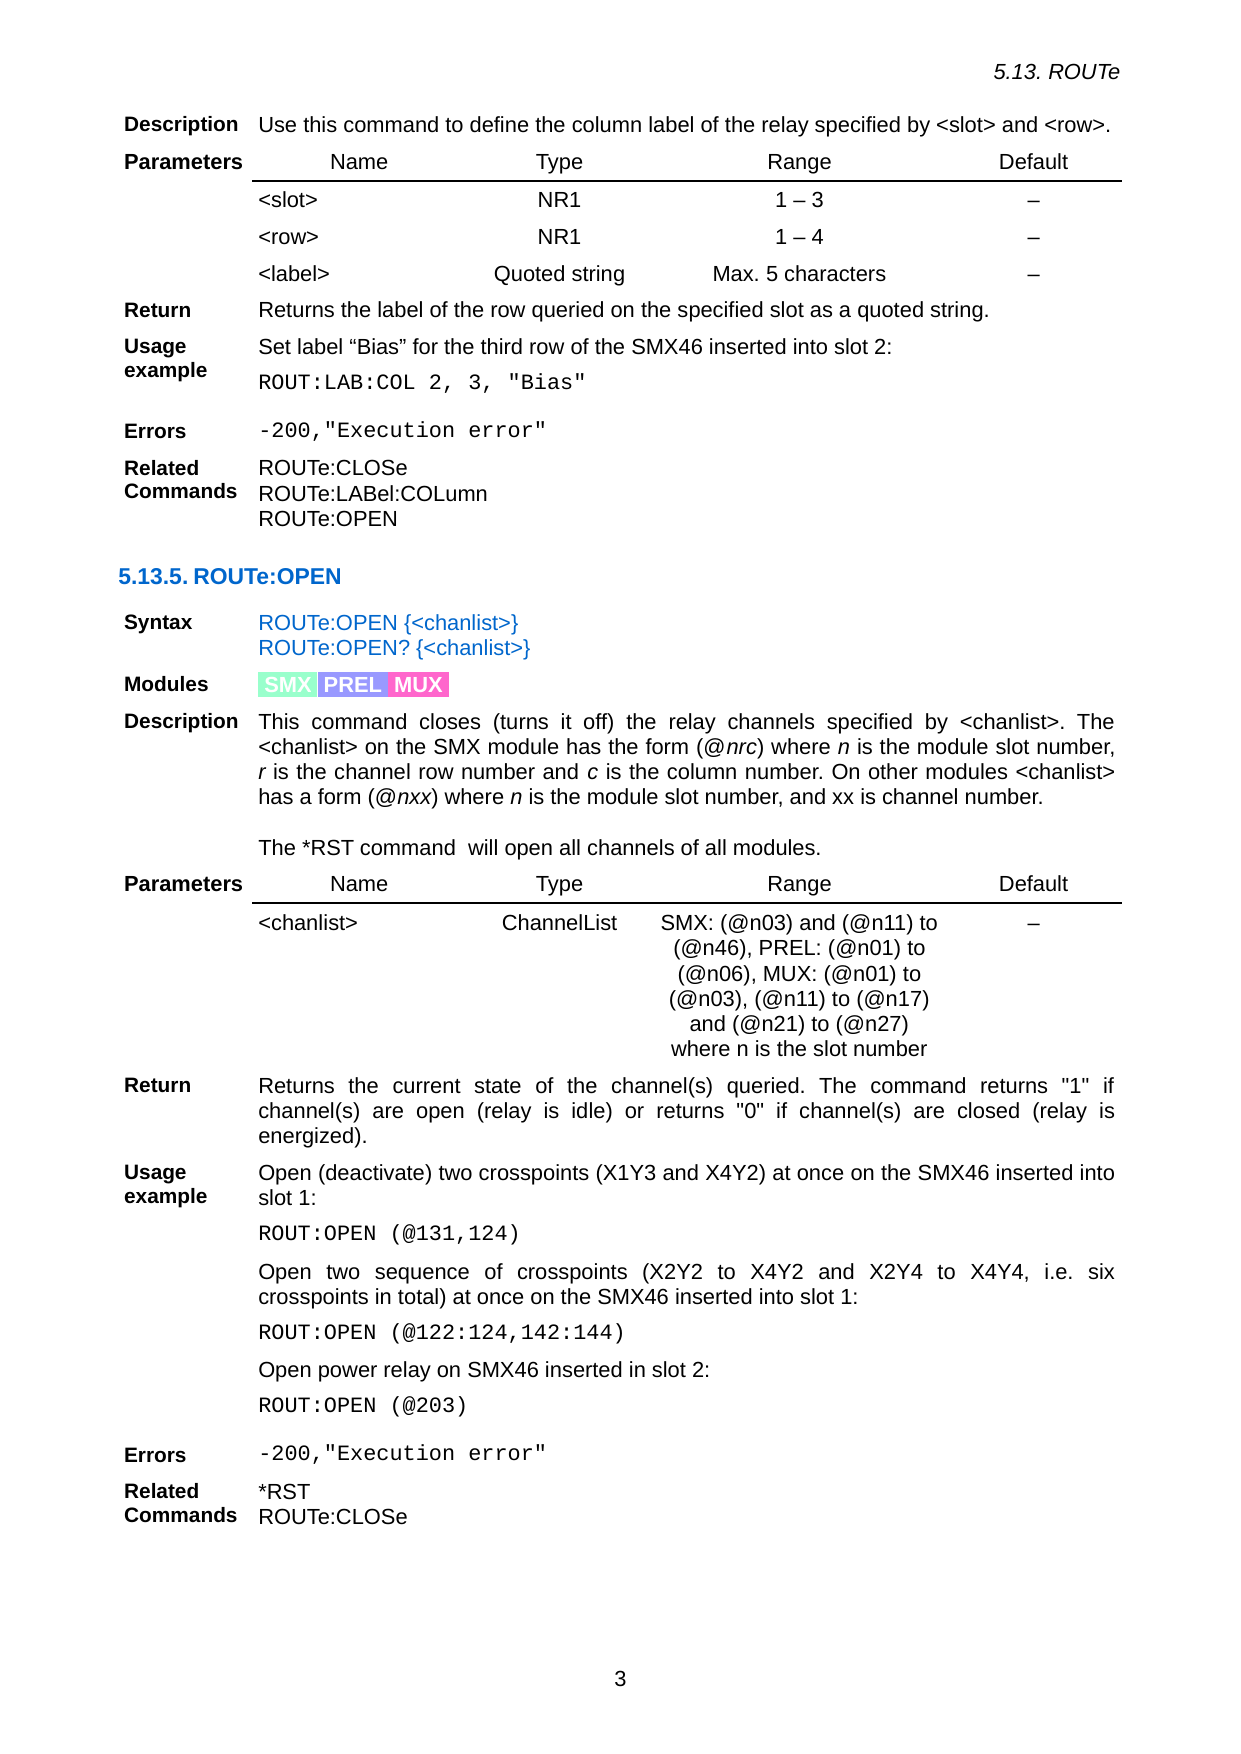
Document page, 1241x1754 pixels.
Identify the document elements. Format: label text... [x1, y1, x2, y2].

table_header ROUTe:OPEN {<chanlist>} ROUTe:OPEN? {<chanlist>} [252, 604, 1122, 666]
subtitle ROUTe:OPEN [118, 563, 1122, 589]
table_cell SMX PREL MUX [252, 666, 1122, 703]
table_cell ChannelList [465, 904, 653, 1067]
table_cell – [945, 904, 1122, 1067]
table_cell NR1 [465, 182, 653, 218]
table_cell Range [653, 866, 945, 902]
table_cell Description [118, 703, 252, 866]
table_cell Errors [118, 413, 252, 449]
table_cell Return [118, 1067, 252, 1154]
table_cell Type [465, 866, 653, 902]
table_cell Name [252, 143, 465, 179]
table_cell -200,"Execution error" [252, 413, 1122, 449]
table_cell This command closes (turns it off) the relay channels specified by <chanlist>. The <chanlist> on the SMX module has the form (@nrc) where n is the module slot number, r is the channel row number and c is the column number. On other modules <chanlist> has a form (@nxx) where n is the module slot number, and xx is channel number. The *RST command will open all channels of all modules. [252, 703, 1122, 866]
table_cell Returns the current state of the channel(s) queried. The command returns "1" if channel(s) are open (relay is idle) or returns "0" if channel(s) are closed (relay is energized). [252, 1067, 1122, 1154]
table_cell Related Commands [118, 450, 252, 537]
table_cell <slot> [252, 182, 465, 218]
table_cell Errors [118, 1437, 252, 1473]
table_cell Modules [118, 666, 252, 703]
table_cell ROUTe:CLOSe ROUTe:LABel:COLumn ROUTe:OPEN [252, 450, 1122, 537]
table_cell Parameters [118, 143, 252, 292]
table_cell Default [945, 143, 1122, 179]
table_cell <chanlist> [252, 904, 465, 1067]
table_cell NR1 [465, 218, 653, 255]
table_cell Quoted string [465, 255, 653, 292]
table_header Syntax [118, 604, 252, 666]
table_cell 1 – 3 [653, 182, 945, 218]
table_cell <label> [252, 255, 465, 292]
table_cell Set label “Bias” for the third row of the SMX46 inserted into slot 2: ROUT:LAB:COL 2, 3, "Bias" [252, 328, 1122, 413]
table_cell Usage example [118, 328, 252, 413]
table_cell Usage example [118, 1154, 252, 1437]
table_cell 1 – 4 [653, 218, 945, 255]
table_cell SMX: (@n03) and (@n11) to (@n46), PREL: (@n01) to (@n06), MUX: (@n01) to (@n03), (@n11) to (@n17) and (@n21) to (@n27) where n is the slot number [653, 904, 945, 1067]
table_cell Use this command to define the column label of the relay specified by <slot> and <row>. [252, 106, 1122, 143]
table_cell -200,"Execution error" [252, 1437, 1122, 1473]
table_cell Name [252, 866, 465, 902]
table_cell Description [118, 106, 252, 143]
table_cell Related Commands [118, 1473, 252, 1535]
table_cell Max. 5 characters [653, 255, 945, 292]
table_cell – [945, 218, 1122, 255]
table_cell – [945, 182, 1122, 218]
table_cell Parameters [118, 866, 252, 1067]
table_cell Returns the label of the row queried on the specified slot as a quoted string. [252, 292, 1122, 328]
table_cell Type [465, 143, 653, 179]
table_cell – [945, 255, 1122, 292]
table_cell Range [653, 143, 945, 179]
table_cell <row> [252, 218, 465, 255]
table_cell Return [118, 292, 252, 328]
table_cell Open (deactivate) two crosspoints (X1Y3 and X4Y2) at once on the SMX46 inserted into slot 1: ROUT:OPEN (@131,124) Open two sequence of crosspoints (X2Y2 to X4Y2 and X2Y4 to X4Y4, i.e. six crosspoints in total) at once on the SMX46 inserted into slot 1: ROUT:OPEN (@122:124,142:144) Open power relay on SMX46 inserted in slot 2: ROUT:OPEN (@203) [252, 1154, 1122, 1437]
table_cell Default [945, 866, 1122, 902]
table_cell *RST ROUTe:CLOSe [252, 1473, 1122, 1535]
